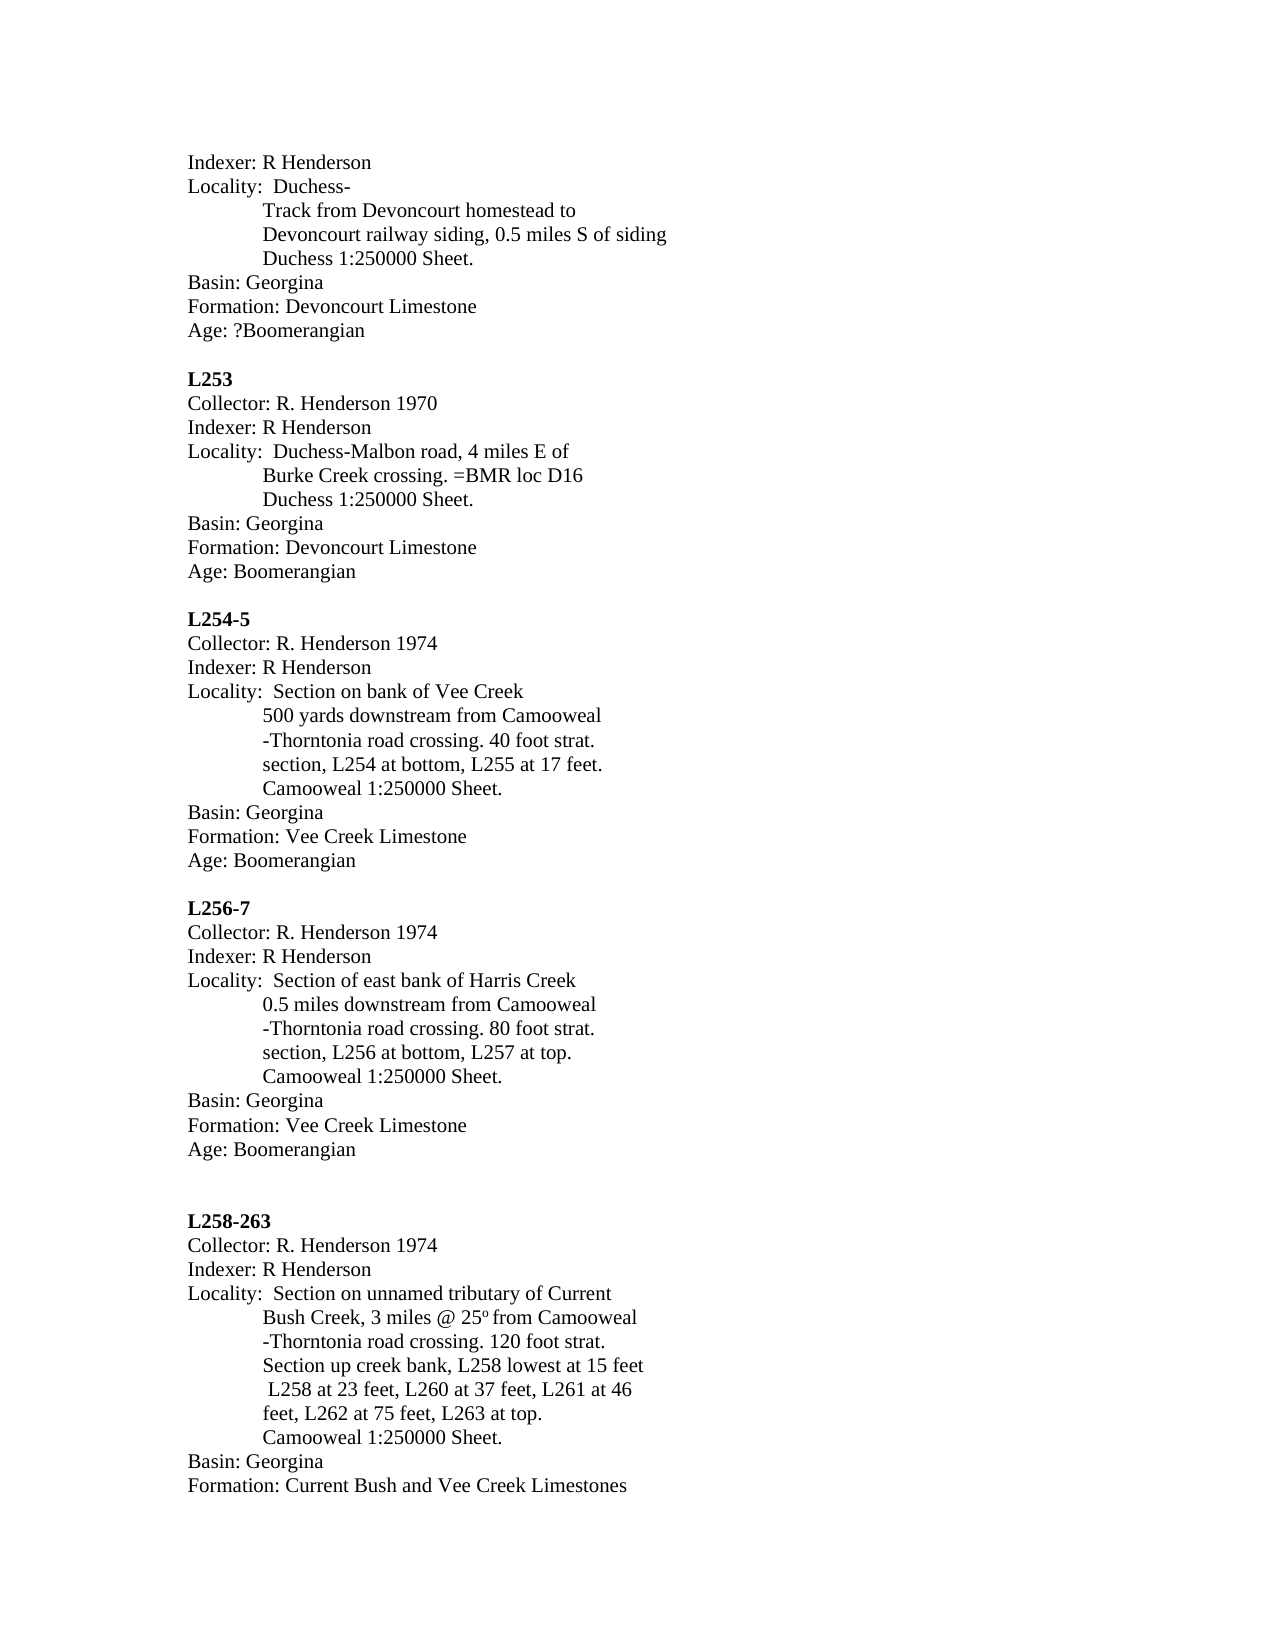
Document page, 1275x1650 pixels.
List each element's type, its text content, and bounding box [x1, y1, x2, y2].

text section, L256 at bottom, L257 at top. [187, 1040, 1087, 1064]
text Camooweal 1:250000 Sheet. [187, 1425, 1087, 1449]
text Indexer: R Henderson [187, 415, 1087, 439]
text 500 yards downstream from Camooweal [187, 703, 1087, 727]
text 0.5 miles downstream from Camooweal [187, 992, 1087, 1016]
text Indexer: R Henderson [187, 944, 1087, 968]
text -Thorntonia road crossing. 80 foot strat. [187, 1016, 1087, 1040]
text Collector: R. Henderson 1974 [187, 1233, 1087, 1257]
text Age: ?Boomerangian [187, 318, 1087, 342]
text Formation: Devoncourt Limestone [187, 535, 1087, 559]
text Basin: Georgina [187, 270, 1087, 294]
text -Thorntonia road crossing. 40 foot strat. [187, 727, 1087, 752]
text Basin: Georgina [187, 800, 1087, 824]
text Locality: Duchess- [187, 174, 1087, 198]
text Bush Creek, 3 miles @ 25o from Camooweal [187, 1305, 1087, 1329]
text Formation: Vee Creek Limestone [187, 1112, 1087, 1137]
text Collector: R. Henderson 1970 [187, 391, 1087, 415]
text Age: Boomerangian [187, 559, 1087, 583]
text Collector: R. Henderson 1974 [187, 920, 1087, 944]
text -Thorntonia road crossing. 120 foot strat. [187, 1329, 1087, 1353]
text Formation: Devoncourt Limestone [187, 294, 1087, 318]
text Collector: R. Henderson 1974 [187, 631, 1087, 655]
text Locality: Section on unnamed tributary of Current [187, 1281, 1087, 1305]
text section, L254 at bottom, L255 at 17 feet. [187, 752, 1087, 776]
text Formation: Vee Creek Limestone [187, 824, 1087, 848]
text Indexer: R Henderson [187, 655, 1087, 679]
text Locality: Section of east bank of Harris Creek [187, 968, 1087, 992]
text Age: Boomerangian [187, 1137, 1087, 1161]
text Indexer: R Henderson [187, 1257, 1087, 1281]
text L253 [187, 367, 1087, 391]
text Basin: Georgina [187, 1449, 1087, 1473]
text Basin: Georgina [187, 511, 1087, 535]
text L258-263 [187, 1209, 1087, 1233]
text Formation: Current Bush and Vee Creek Limestones [187, 1473, 1087, 1497]
text Duchess 1:250000 Sheet. [187, 246, 1087, 270]
text Camooweal 1:250000 Sheet. [187, 1064, 1087, 1088]
text Indexer: R Henderson [187, 150, 1087, 174]
text Locality: Section on bank of Vee Creek [187, 679, 1087, 703]
text L258 at 23 feet, L260 at 37 feet, L261 at 46 [187, 1377, 1087, 1401]
text Basin: Georgina [187, 1088, 1087, 1112]
text Track from Devoncourt homestead to [187, 198, 1087, 222]
text Duchess 1:250000 Sheet. [187, 487, 1087, 511]
text Age: Boomerangian [187, 848, 1087, 872]
text L256-7 [187, 896, 1087, 920]
text Burke Creek crossing. =BMR loc D16 [187, 463, 1087, 487]
text Locality: Duchess-Malbon road, 4 miles E of [187, 439, 1087, 463]
text Devoncourt railway siding, 0.5 miles S of siding [187, 222, 1087, 246]
text feet, L262 at 75 feet, L263 at top. [187, 1401, 1087, 1425]
text L254-5 [187, 607, 1087, 631]
text Section up creek bank, L258 lowest at 15 feet [187, 1353, 1087, 1377]
text Camooweal 1:250000 Sheet. [187, 776, 1087, 800]
